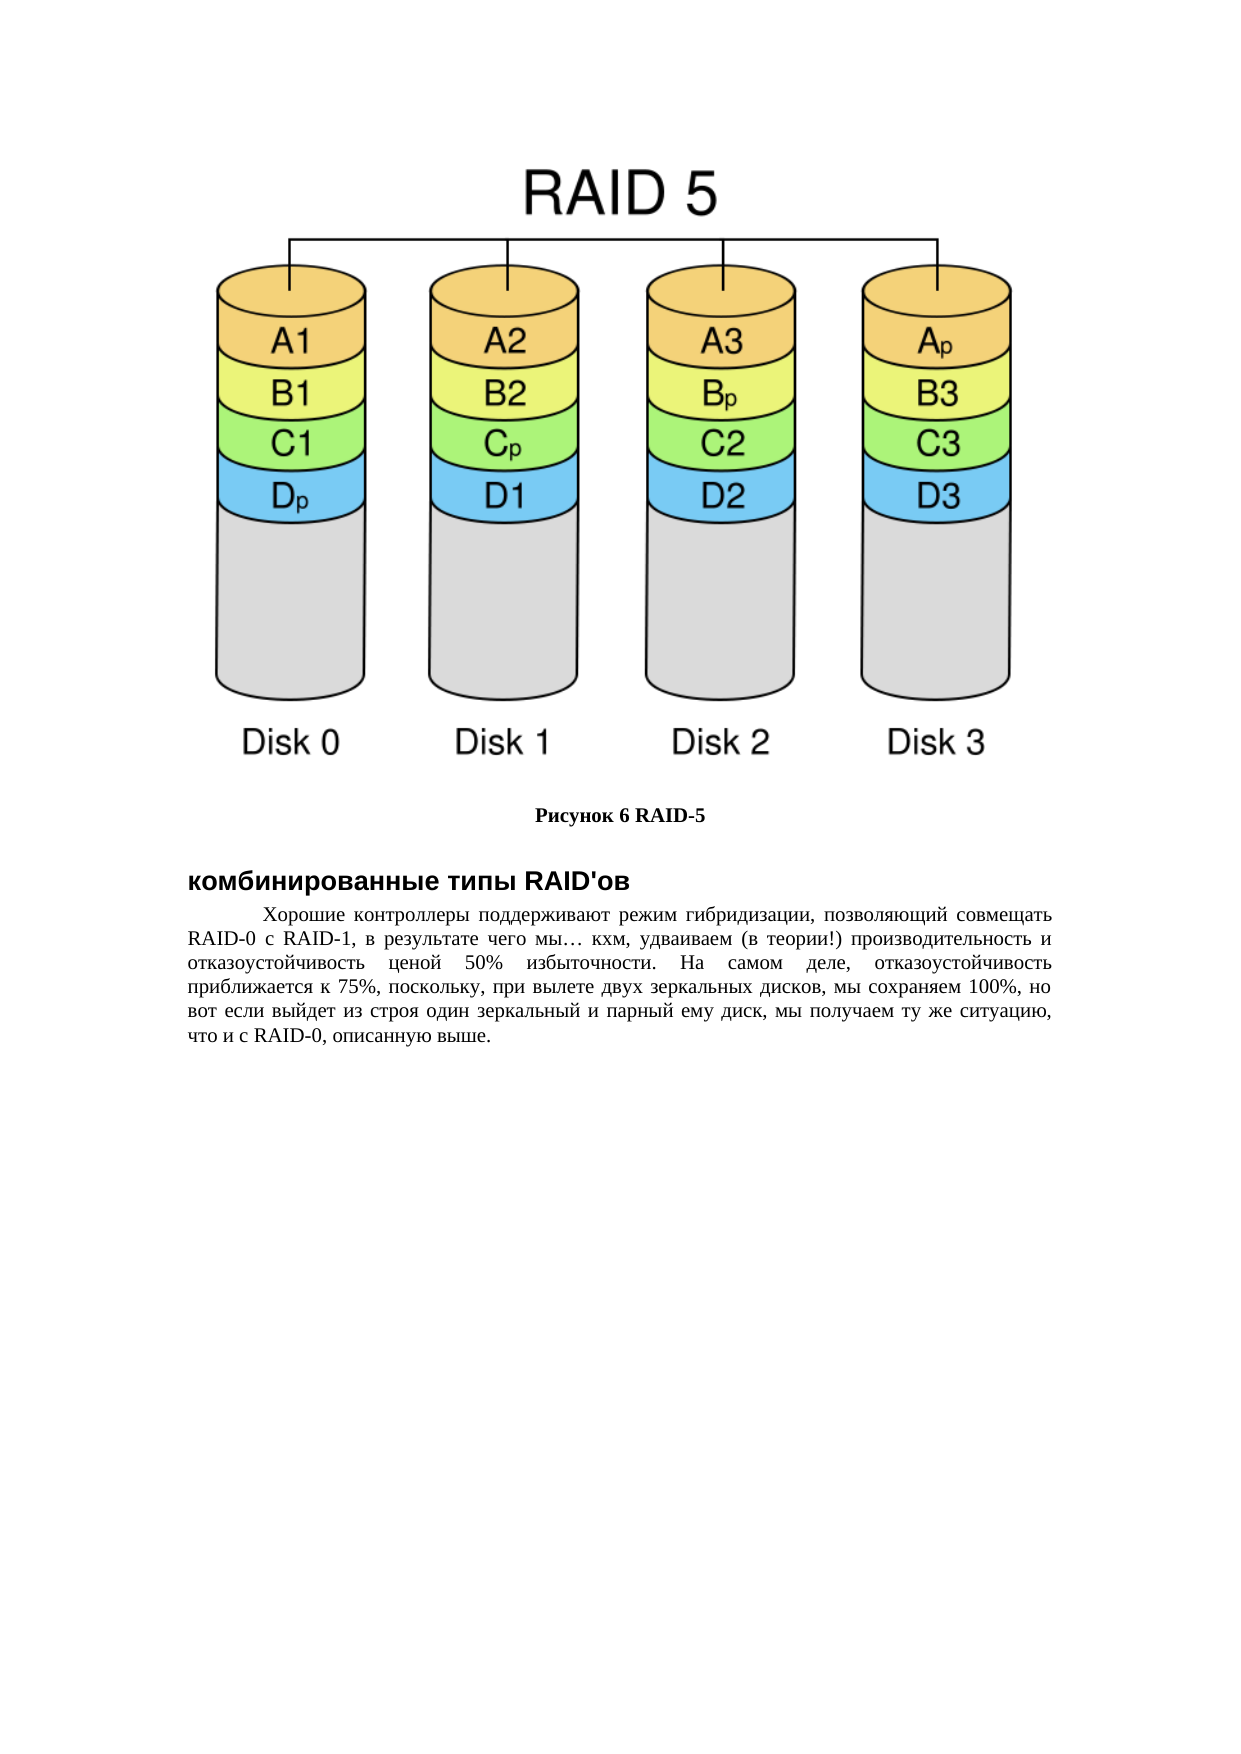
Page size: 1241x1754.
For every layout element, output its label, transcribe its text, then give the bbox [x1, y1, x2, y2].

text Хорошие контроллеры поддерживают режим гибридизации, позволяющий совмещать RAID-0 с RAID-1, в результате чего мы… кхм, удваиваем (в теории!) производительность и отказоустойчивость ценой 50% избыточности. На самом деле, отказоустойчивость приближается к 75%, поскольку, при вылете двух зеркальных дисков, мы сохраняем 100%, но вот если выйдет из строя один зеркальный и парный ему диск, мы получаем ту же ситуацию, что и с RAID-0, описанную выше. [187, 902, 1053, 1047]
text Рисунок 6 RAID-5 [187, 803, 1053, 827]
subtitle комбинированные типы RAID'ов [187, 865, 1053, 896]
picture [187, 150, 1053, 791]
